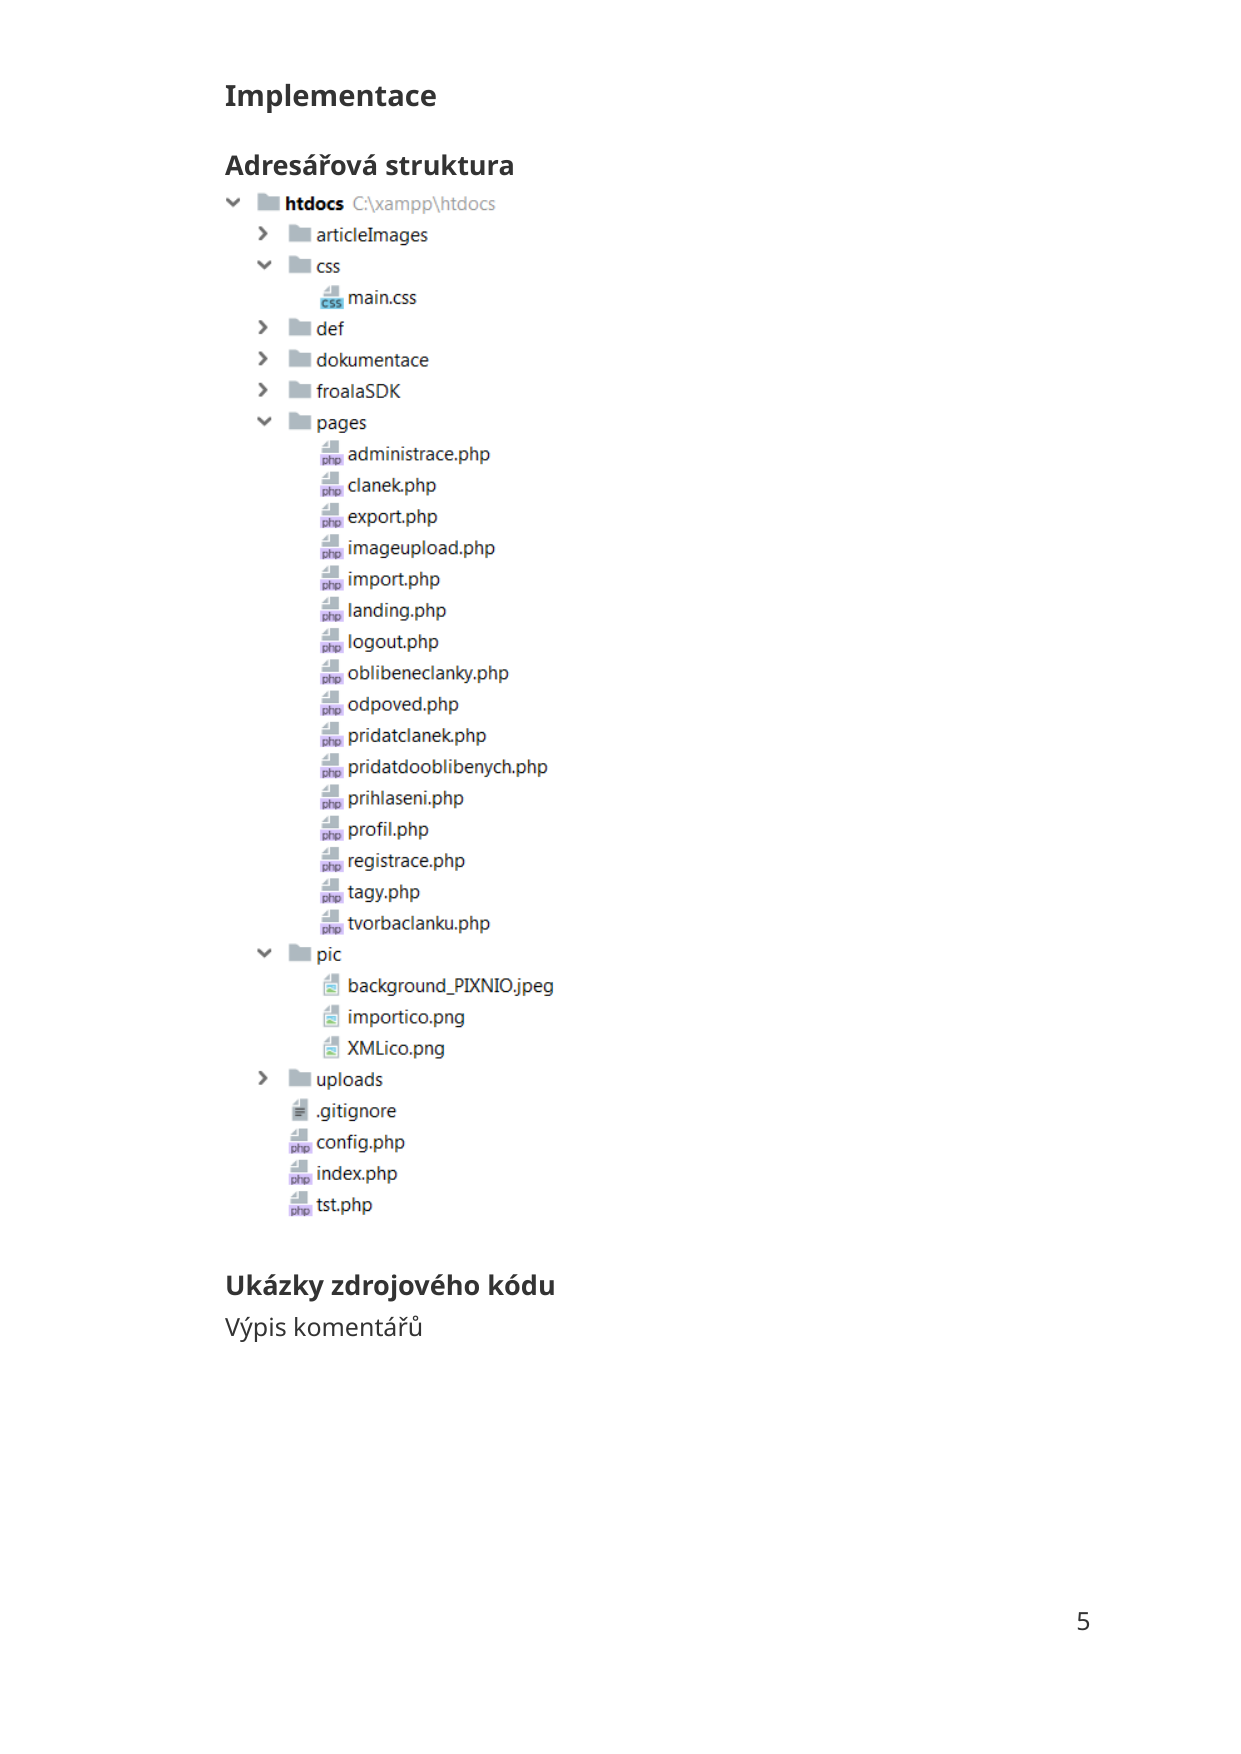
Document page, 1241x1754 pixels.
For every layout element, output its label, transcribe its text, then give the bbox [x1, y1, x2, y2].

text Výpis komentářů [225, 1310, 1090, 1344]
subtitle Adresářová struktura [225, 146, 1090, 183]
subtitle Implementace [225, 75, 1090, 115]
subtitle Ukázky zdrojového kódu [225, 1267, 1090, 1303]
